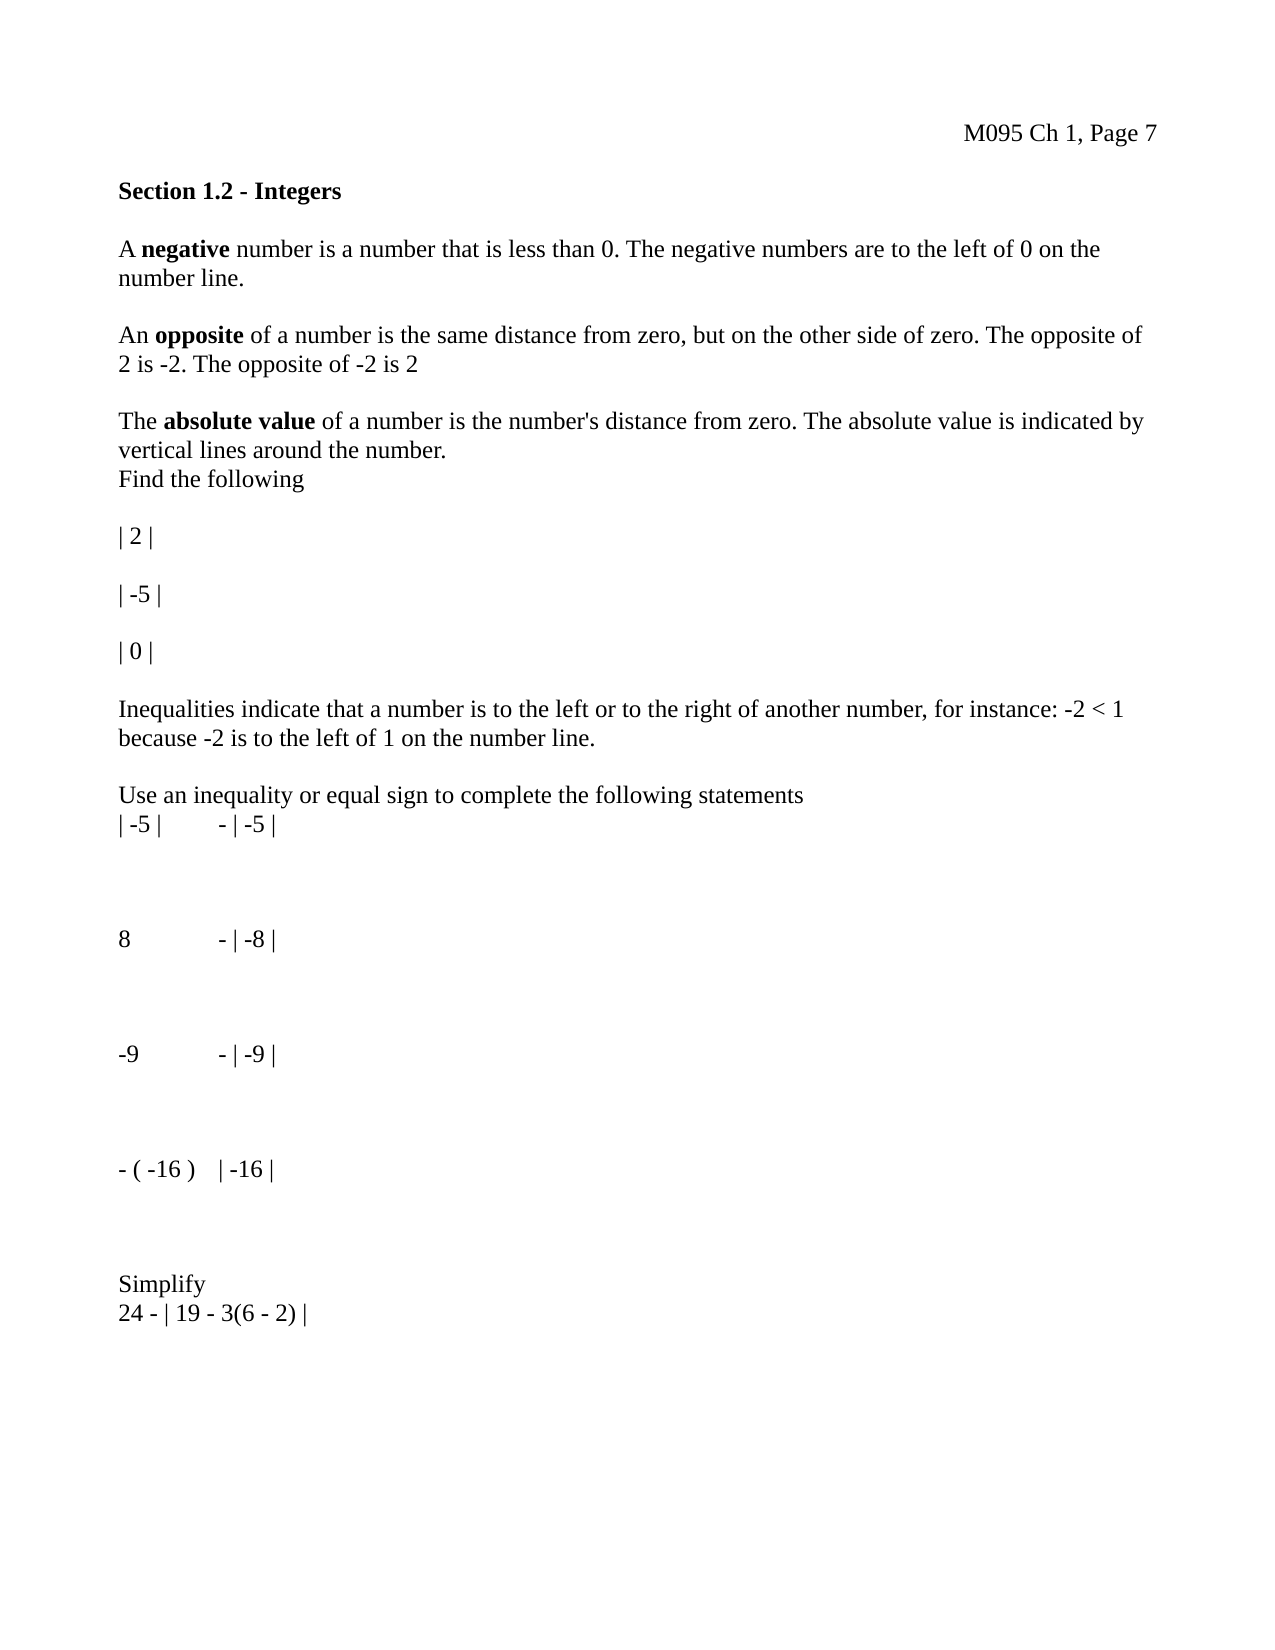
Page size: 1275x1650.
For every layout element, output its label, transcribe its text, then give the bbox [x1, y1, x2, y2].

text An opposite of a number is the same distance from zero, but on the other side of zero. The opposite of 2 is -2. The opposite of -2 is 2 [118, 320, 1157, 378]
text Inequalities indicate that a number is to the left or to the right of another number, for instance: -2 < 1 because -2 is to the left of 1 on the number line. [118, 694, 1157, 751]
text 8 - | -8 | [118, 924, 1157, 953]
text Section 1.2 - Integers [118, 176, 1157, 205]
text Use an inequality or equal sign to complete the following statements [118, 780, 1157, 809]
text Find the following [118, 464, 1157, 493]
text | -5 | - | -5 | [118, 809, 1157, 838]
text A negative number is a number that is less than 0. The negative numbers are to the left of 0 on the number line. [118, 234, 1157, 291]
text - ( -16 ) | -16 | [118, 1154, 1157, 1183]
text | 0 | [118, 636, 1157, 665]
text -9 - | -9 | [118, 1039, 1157, 1068]
text | -5 | [118, 579, 1157, 608]
text Simplify [118, 1269, 1157, 1298]
text 24 - | 19 - 3(6 - 2) | [118, 1298, 1157, 1326]
text | 2 | [118, 521, 1157, 550]
text The absolute value of a number is the number's distance from zero. The absolute value is indicated by vertical lines around the number. [118, 406, 1157, 464]
